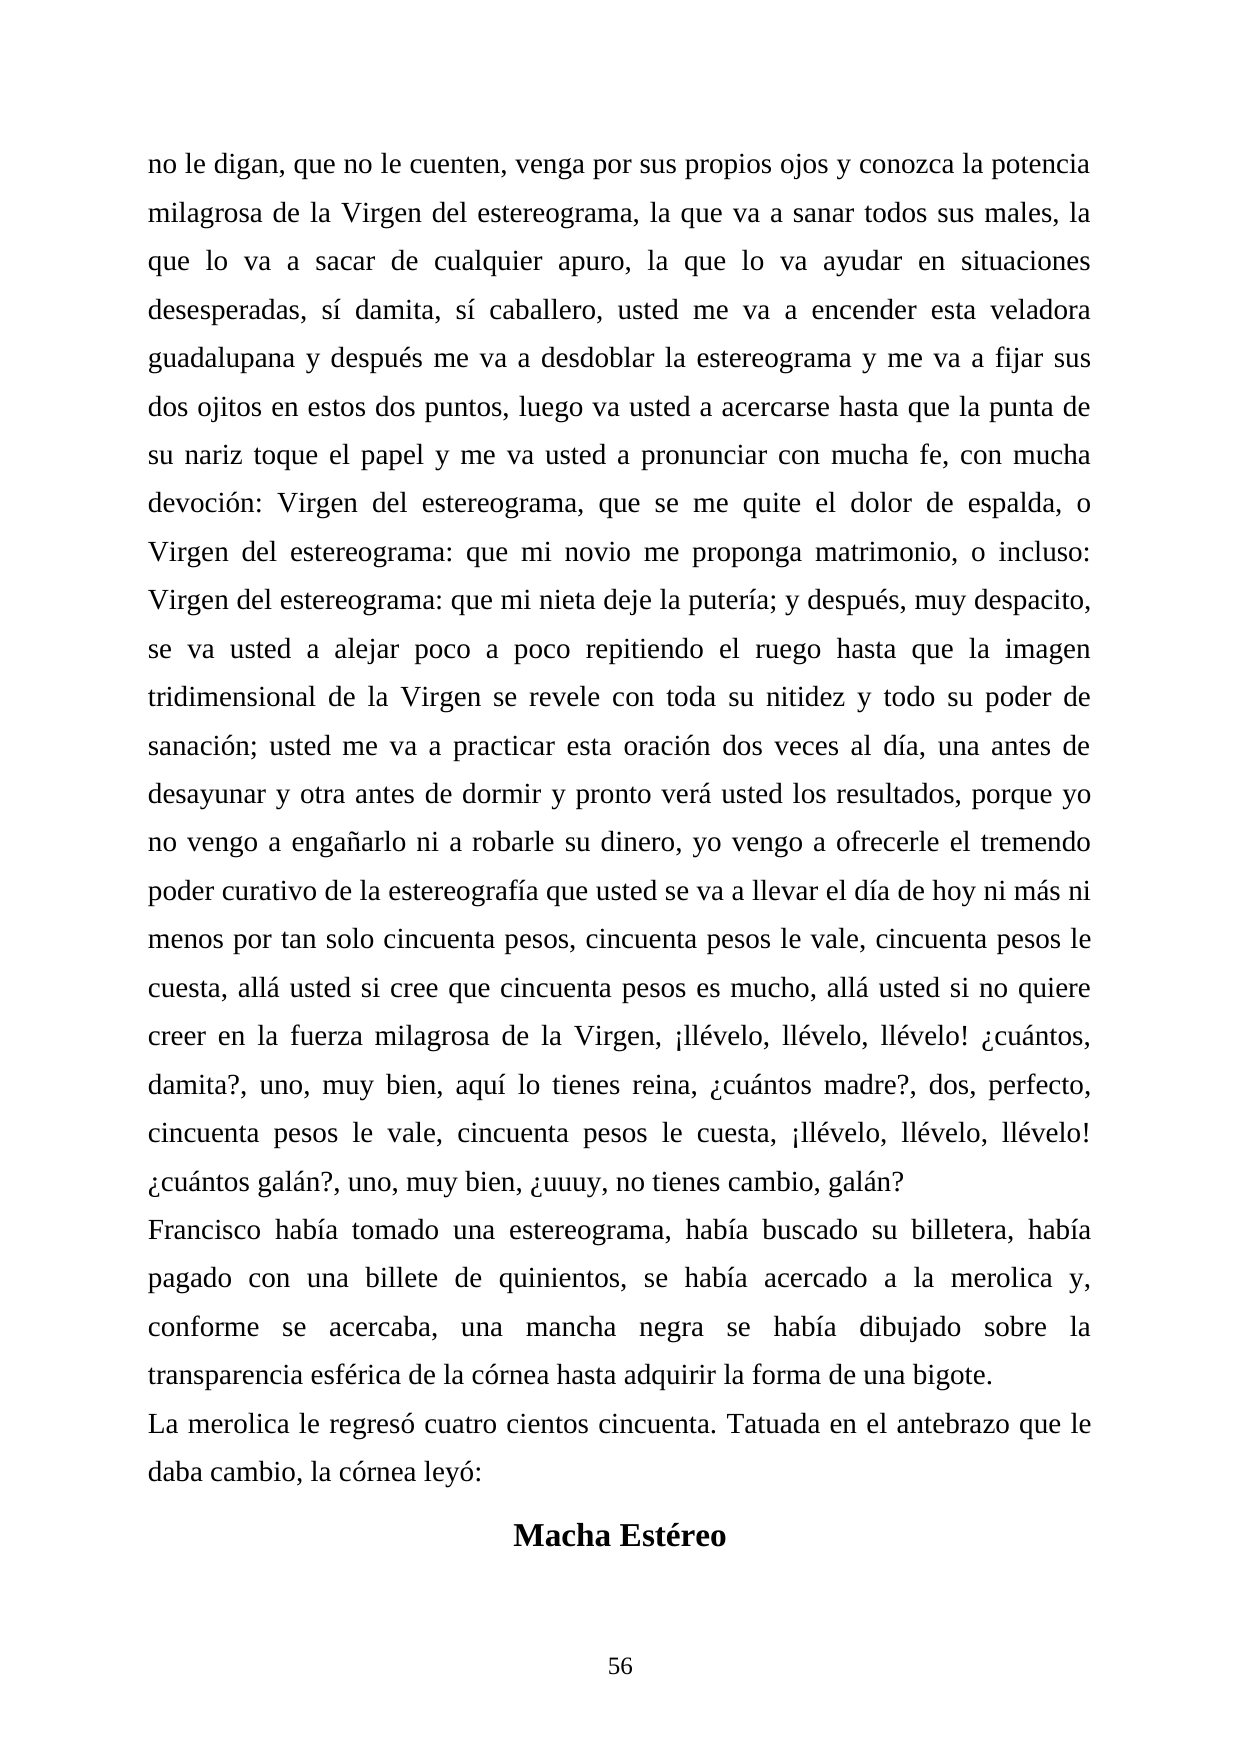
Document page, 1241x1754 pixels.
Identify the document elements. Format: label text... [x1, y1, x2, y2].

text Macha Estéreo [148, 1516, 1092, 1553]
text no le digan, que no le cuenten, venga por sus propios ojos y conozca la potencia milagrosa de la Virgen del estereograma, la que va a sanar todos sus males, la que lo va a sacar de cualquier apuro, la que lo va ayudar en situaciones desesperadas, sí damita, sí caballero, usted me va a encender esta veladora guadalupana y después me va a desdoblar la estereograma y me va a fijar sus dos ojitos en estos dos puntos, luego va usted a acercarse hasta que la punta de su nariz toque el papel y me va usted a pronunciar con mucha fe, con mucha devoción: Virgen del estereograma, que se me quite el dolor de espalda, o Virgen del estereograma: que mi novio me proponga matrimonio, o incluso: Virgen del estereograma: que mi nieta deje la putería; y después, muy despacito, se va usted a alejar poco a poco repitiendo el ruego hasta que la imagen tridimensional de la Virgen se revele con toda su nitidez y todo su poder de sanación; usted me va a practicar esta oración dos veces al día, una antes de desayunar y otra antes de dormir y pronto verá usted los resultados, porque yo no vengo a engañarlo ni a robarle su dinero, yo vengo a ofrecerle el tremendo poder curativo de la estereografía que usted se va a llevar el día de hoy ni más ni menos por tan solo cincuenta pesos, cincuenta pesos le vale, cincuenta pesos le cuesta, allá usted si cree que cincuenta pesos es mucho, allá usted si no quiere creer en la fuerza milagrosa de la Virgen, ¡llévelo, llévelo, llévelo! ¿cuántos, damita?, uno, muy bien, aquí lo tienes reina, ¿cuántos madre?, dos, perfecto, cincuenta pesos le vale, cincuenta pesos le cuesta, ¡llévelo, llévelo, llévelo! ¿cuántos galán?, uno, muy bien, ¿uuuy, no tienes cambio, galán? [148, 148, 1092, 1197]
text Francisco había tomado una estereograma, había buscado su billetera, había pagado con una billete de quinientos, se había acercado a la merolica y, conforme se acercaba, una mancha negra se había dibujado sobre la transparencia esférica de la córnea hasta adquirir la forma de una bigote. [148, 1213, 1092, 1391]
text La merolica le regresó cuatro cientos cincuenta. Tatuada en el antebrazo que le daba cambio, la córnea leyó: [148, 1407, 1092, 1488]
